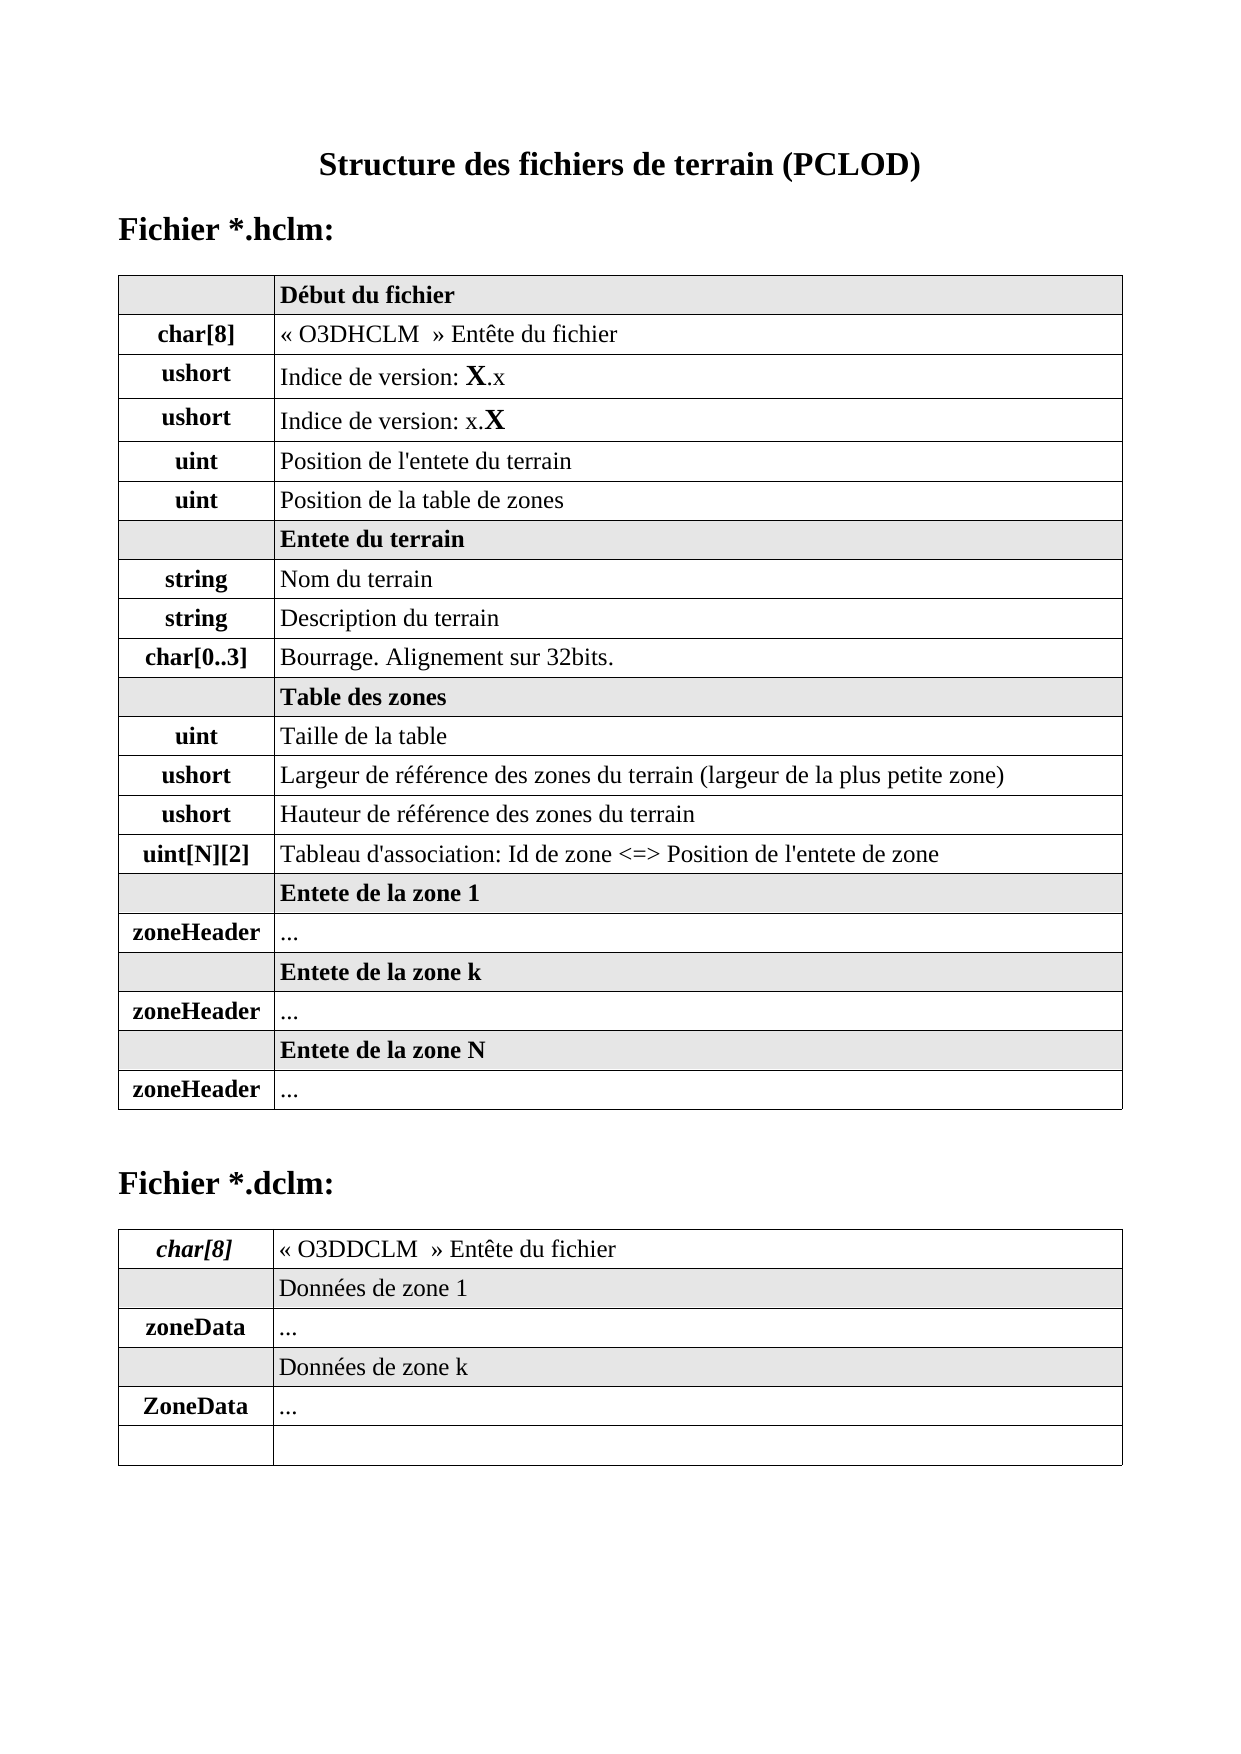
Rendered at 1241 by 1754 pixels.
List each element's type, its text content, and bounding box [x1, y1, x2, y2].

table_cell [119, 1031, 274, 1069]
table_cell zoneData [119, 1309, 273, 1347]
table_header « O3DDCLM » Entête du fichier [274, 1230, 1122, 1268]
table_cell Indice de version: x.X [275, 399, 1122, 441]
table_cell Données de zone k [274, 1348, 1122, 1386]
table_cell Entete de la zone 1 [275, 874, 1122, 912]
table_cell Tableau d'association: Id de zone <=> Position de l'entete de zone [275, 835, 1122, 873]
table_cell ... [275, 992, 1122, 1030]
table_cell zoneHeader [119, 914, 274, 952]
text Fichier *.hclm: [118, 210, 1122, 247]
table_cell Position de la table de zones [275, 482, 1122, 520]
table_cell Bourrage. Alignement sur 32bits. [275, 639, 1122, 677]
table_cell [274, 1426, 1122, 1464]
table_cell ... [275, 914, 1122, 952]
table_cell uint [119, 717, 274, 755]
table_cell [119, 678, 274, 716]
table_cell Entete de la zone k [275, 953, 1122, 991]
table_cell ZoneData [119, 1387, 273, 1425]
table_cell [119, 874, 274, 912]
table_cell Position de l'entete du terrain [275, 442, 1122, 481]
table_cell ushort [119, 756, 274, 795]
table_header [119, 276, 274, 314]
table_header Début du fichier [275, 276, 1122, 314]
table_cell [119, 1348, 273, 1386]
table_cell Indice de version: X.x [275, 355, 1122, 397]
table_cell Nom du terrain [275, 560, 1122, 598]
table_cell [119, 521, 274, 559]
table_cell char[0..3] [119, 639, 274, 677]
table_cell Données de zone 1 [274, 1269, 1122, 1307]
table_header char[8] [119, 1230, 273, 1268]
table_cell char[8] [119, 315, 274, 353]
table_cell Taille de la table [275, 717, 1122, 755]
table_cell string [119, 599, 274, 638]
table_cell [119, 953, 274, 991]
table_cell ... [274, 1387, 1122, 1425]
table_cell « O3DHCLM » Entête du fichier [275, 315, 1122, 353]
table_cell zoneHeader [119, 1071, 274, 1109]
table_cell zoneHeader [119, 992, 274, 1030]
table_cell Entete de la zone N [275, 1031, 1122, 1069]
text Fichier *.dclm: [118, 1164, 1122, 1201]
table_cell [119, 1426, 273, 1464]
table_cell Largeur de référence des zones du terrain (largeur de la plus petite zone) [275, 756, 1122, 795]
table_cell Table des zones [275, 678, 1122, 716]
table_cell uint [119, 442, 274, 481]
table_cell [119, 1269, 273, 1307]
table_cell ... [274, 1309, 1122, 1347]
table_cell Entete du terrain [275, 521, 1122, 559]
table_cell Hauteur de référence des zones du terrain [275, 796, 1122, 834]
table_cell uint[N][2] [119, 835, 274, 873]
table_cell ushort [119, 796, 274, 834]
table_cell ushort [119, 399, 274, 441]
table_cell uint [119, 482, 274, 520]
table_cell string [119, 560, 274, 598]
text Structure des fichiers de terrain (PCLOD) [118, 146, 1122, 183]
table_cell ushort [119, 355, 274, 397]
table_cell Description du terrain [275, 599, 1122, 638]
table_cell ... [275, 1071, 1122, 1109]
